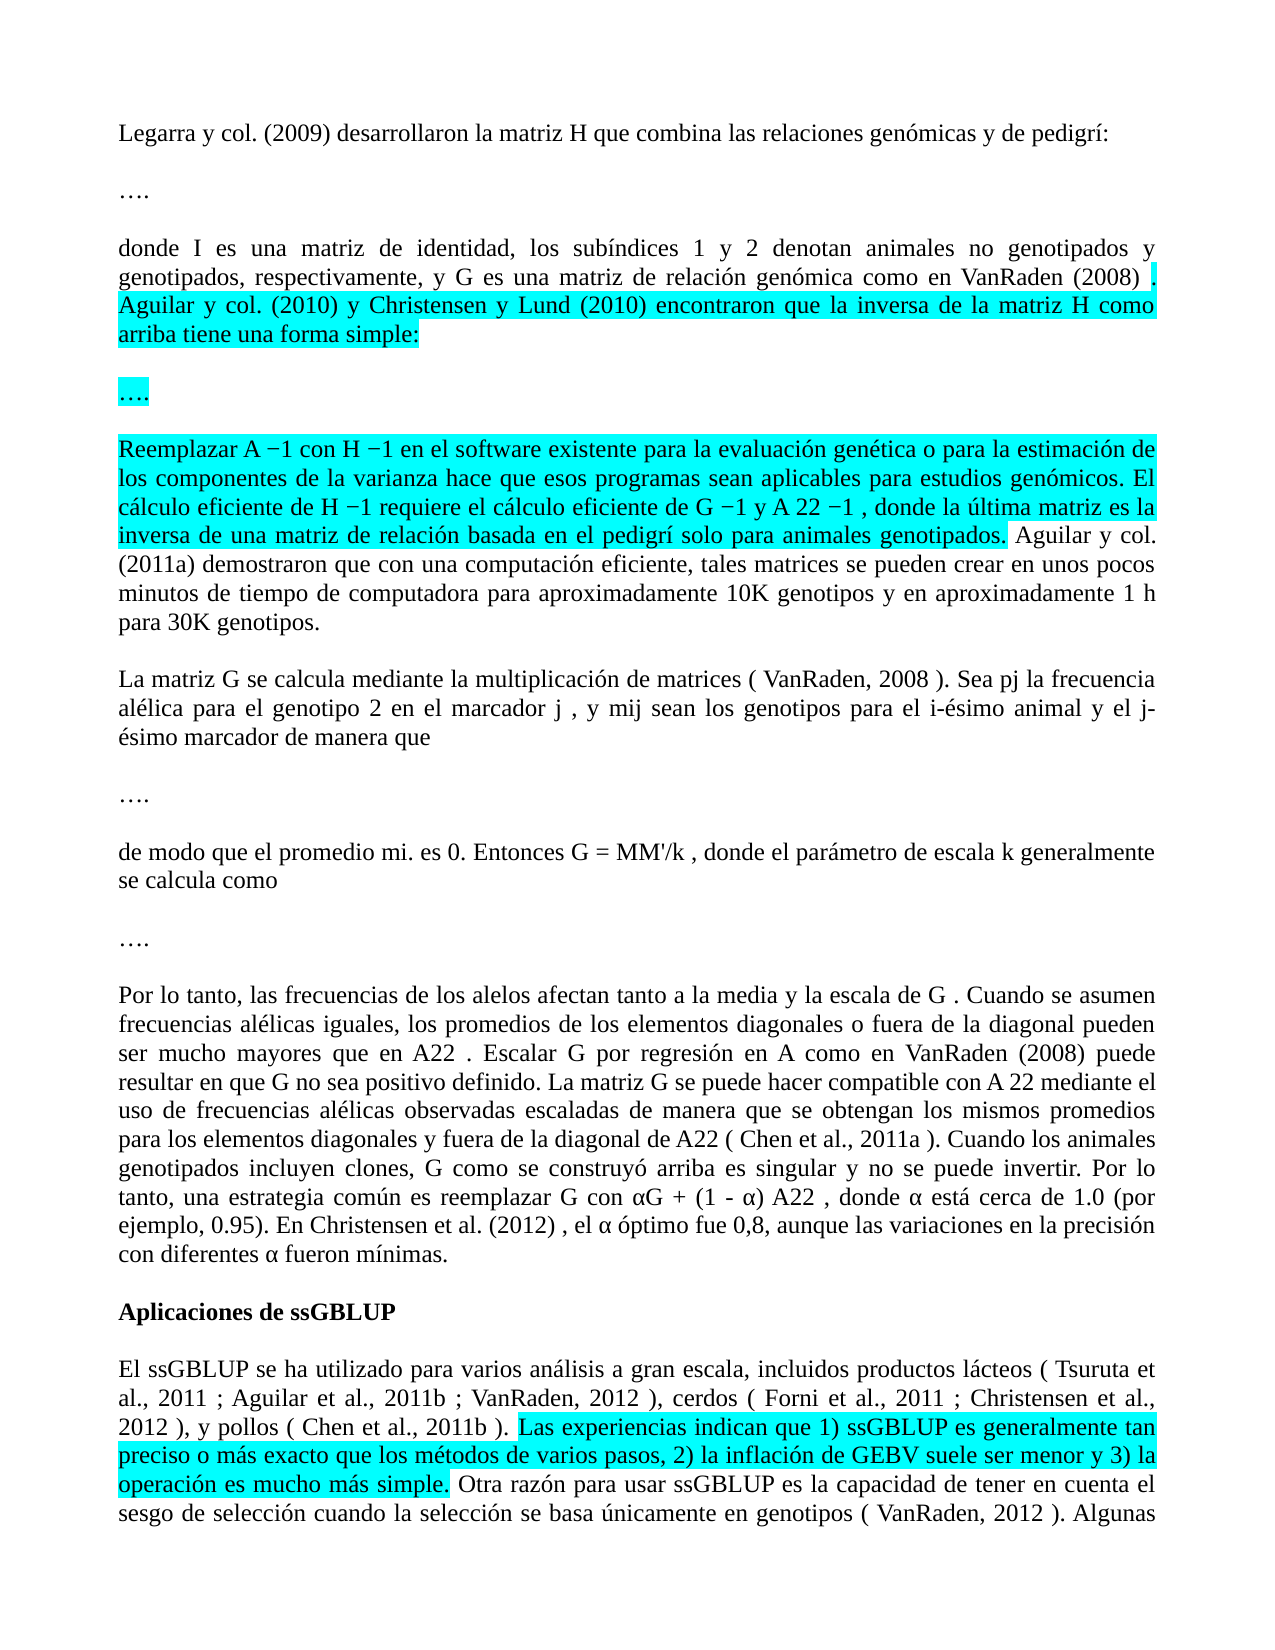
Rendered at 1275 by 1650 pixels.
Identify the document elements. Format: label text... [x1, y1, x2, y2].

text …. [118, 779, 1157, 808]
text Legarra y col. (2009) desarrollaron la matriz H que combina las relaciones genómicas y de pedigrí: [118, 118, 1157, 147]
text donde I es una matriz de identidad, los subíndices 1 y 2 denotan animales no genotipados y genotipados, respectivamente, y G es una matriz de relación genómica como en VanRaden (2008) . Aguilar y col. (2010) y Christensen y Lund (2010) encontraron que la inversa de la matriz H como arriba tiene una forma simple: [118, 233, 1157, 348]
text de modo que el promedio mi. es 0. Entonces G = MM'/k , donde el parámetro de escala k generalmente se calcula como [118, 837, 1157, 894]
text …. [118, 923, 1157, 952]
text Por lo tanto, las frecuencias de los alelos afectan tanto a la media y la escala de G . Cuando se asumen frecuencias alélicas iguales, los promedios de los elementos diagonales o fuera de la diagonal pueden ser mucho mayores que en A22 . Escalar G por regresión en A como en VanRaden (2008) puede resultar en que G no sea positivo definido. La matriz G se puede hacer compatible con A 22 mediante el uso de frecuencias alélicas observadas escaladas de manera que se obtengan los mismos promedios para los elementos diagonales y fuera de la diagonal de A22 ( Chen et al., 2011a ). Cuando los animales genotipados incluyen clones, G como se construyó arriba es singular y no se puede invertir. Por lo tanto, una estrategia común es reemplazar G con αG + (1 - α) A22 , donde α está cerca de 1.0 (por ejemplo, 0.95). En Christensen et al. (2012) , el α óptimo fue 0,8, aunque las variaciones en la precisión con diferentes α fueron mínimas. [118, 981, 1157, 1268]
text Aplicaciones de ssGBLUP [118, 1297, 1157, 1326]
text …. [118, 377, 1157, 406]
text Reemplazar A −1 con H −1 en el software existente para la evaluación genética o para la estimación de los componentes de la varianza hace que esos programas sean aplicables para estudios genómicos. El cálculo eficiente de H −1 requiere el cálculo eficiente de G −1 y A 22 −1 , donde la última matriz es la inversa de una matriz de relación basada en el pedigrí solo para animales genotipados. Aguilar y col. (2011a) demostraron que con una computación eficiente, tales matrices se pueden crear en unos pocos minutos de tiempo de computadora para aproximadamente 10K genotipos y en aproximadamente 1 h para 30K genotipos. [118, 434, 1157, 636]
text …. [118, 176, 1157, 204]
text El ssGBLUP se ha utilizado para varios análisis a gran escala, incluidos productos lácteos ( Tsuruta et al., 2011 ; Aguilar et al., 2011b ; VanRaden, 2012 ), cerdos ( Forni et al., 2011 ; Christensen et al., 2012 ), y pollos ( Chen et al., 2011b ). Las experiencias indican que 1) ssGBLUP es generalmente tan preciso o más exacto que los métodos de varios pasos, 2) la inflación de GEBV suele ser menor y 3) la operación es mucho más simple. Otra razón para usar ssGBLUP es la capacidad de tener en cuenta el sesgo de selección cuando la selección se basa únicamente en genotipos ( VanRaden, 2012 ). Algunas [118, 1354, 1157, 1527]
text La matriz G se calcula mediante la multiplicación de matrices ( VanRaden, 2008 ). Sea pj la frecuencia alélica para el genotipo 2 en el marcador j , y mij sean los genotipos para el i-ésimo animal y el j- ésimo marcador de manera que [118, 664, 1157, 751]
